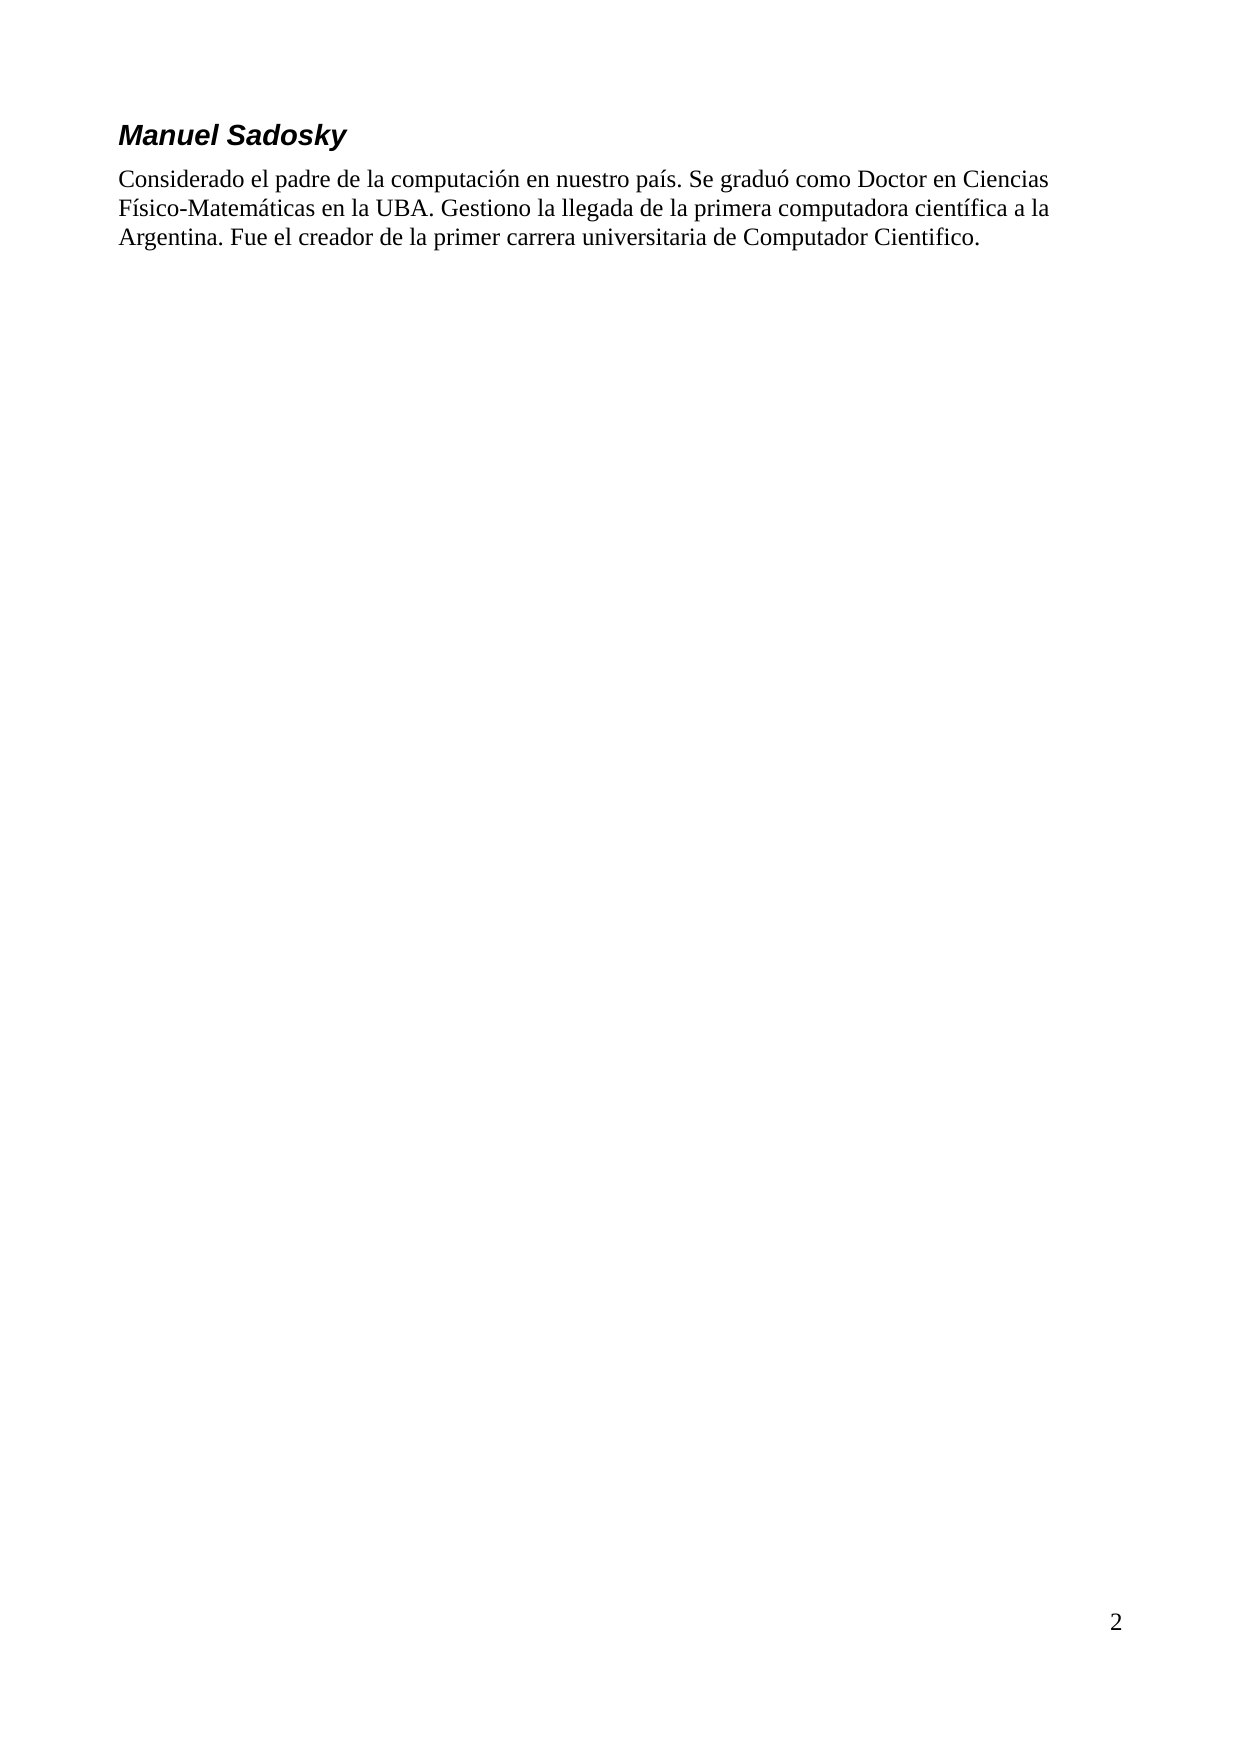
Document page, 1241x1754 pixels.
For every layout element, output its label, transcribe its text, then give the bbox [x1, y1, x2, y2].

text Considerado el padre de la computación en nuestro país. Se graduó como Doctor en Ciencias Físico-Matemáticas en la UBA. Gestiono la llegada de la primera computadora científica a la Argentina. Fue el creador de la primer carrera universitaria de Computador Cientifico. [118, 164, 1122, 250]
subtitle Manuel Sadosky [118, 118, 1122, 152]
